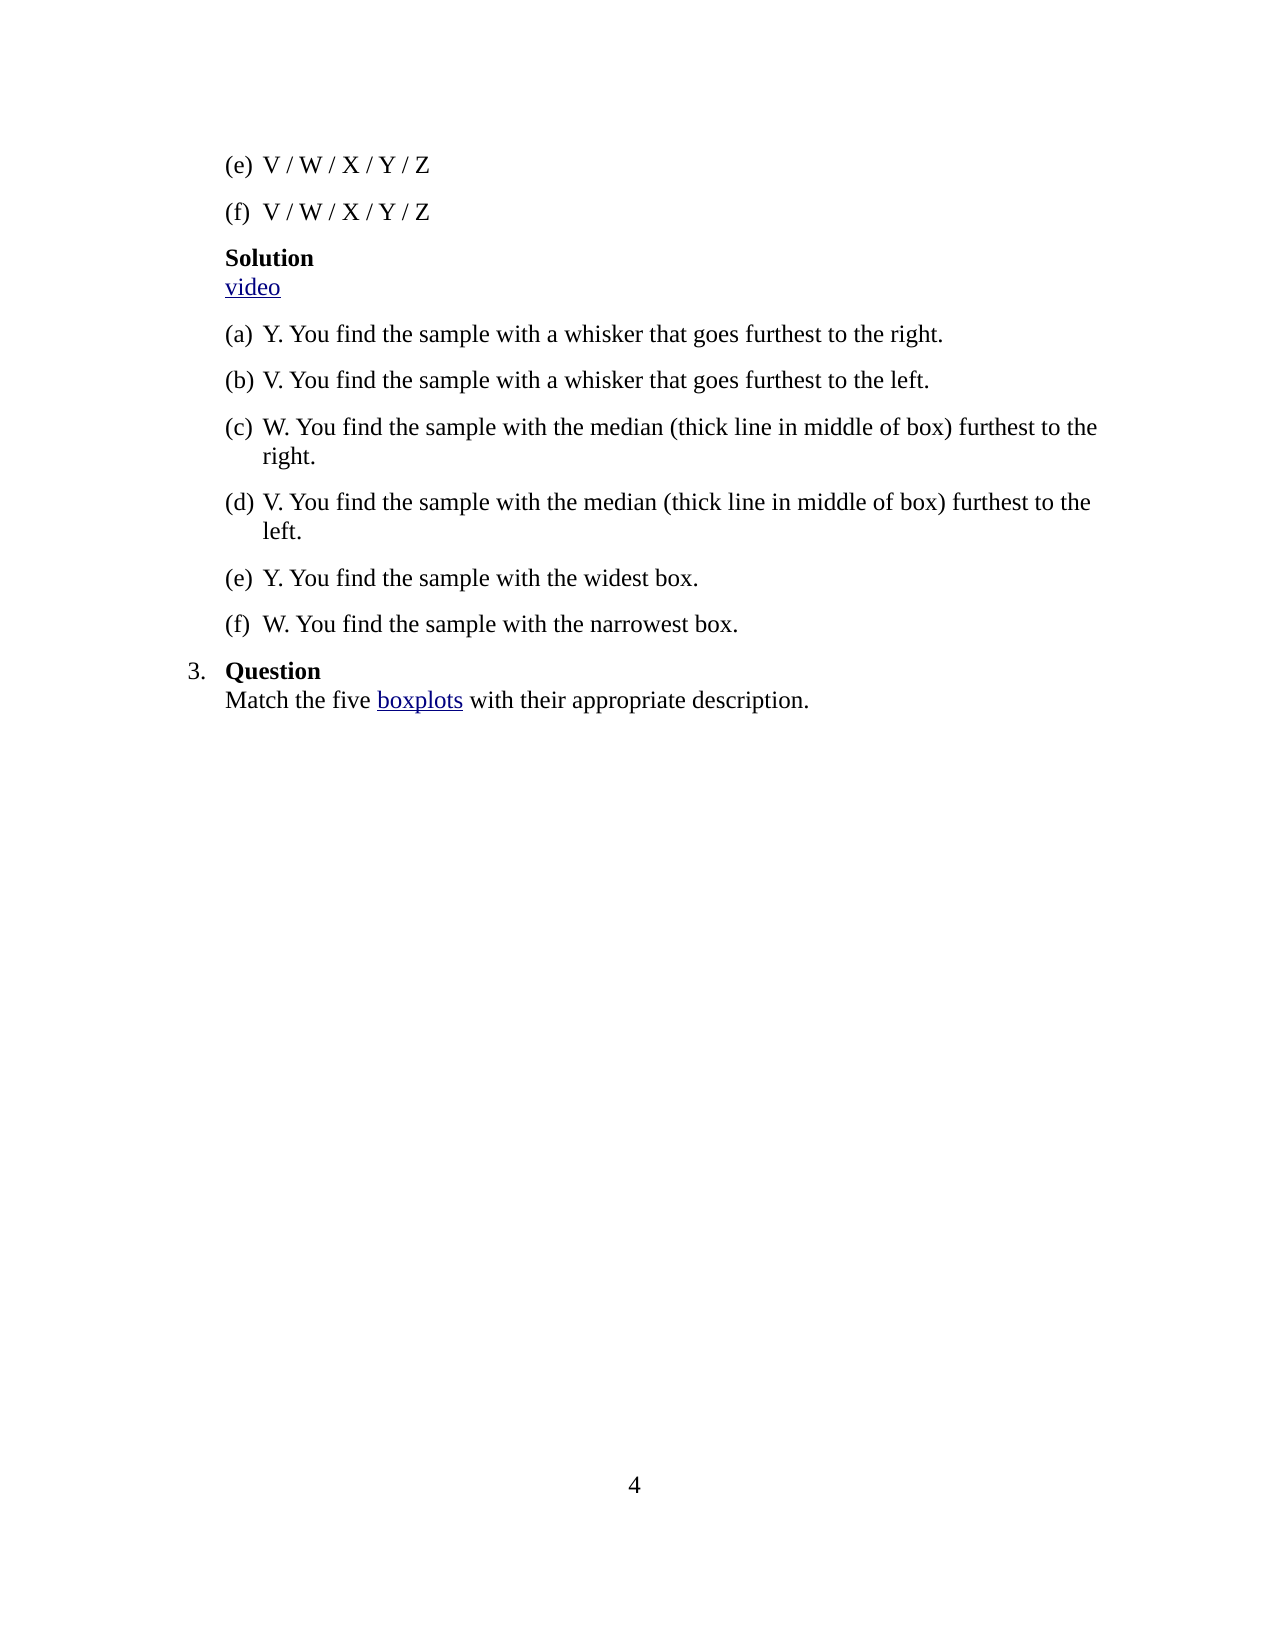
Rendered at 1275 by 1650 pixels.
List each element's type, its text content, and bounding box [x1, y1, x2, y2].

list W. You find the sample with the narrowest box. [225, 609, 1125, 638]
list Y. You find the sample with a whisker that goes furthest to the right. [225, 319, 1125, 347]
list Solution video [187, 243, 1125, 301]
list Y. You find the sample with the widest box. [225, 563, 1125, 592]
list V. You find the sample with the median (thick line in middle of box) furthest to the left. [225, 487, 1125, 545]
list V / W / X / Y / Z [225, 197, 1125, 225]
list W. You find the sample with the median (thick line in middle of box) furthest to the right. [225, 412, 1125, 469]
list Question Match the five boxplots with their appropriate description. [187, 656, 1125, 714]
list V / W / X / Y / Z [225, 150, 1125, 179]
list V. You find the sample with a whisker that goes furthest to the left. [225, 365, 1125, 394]
